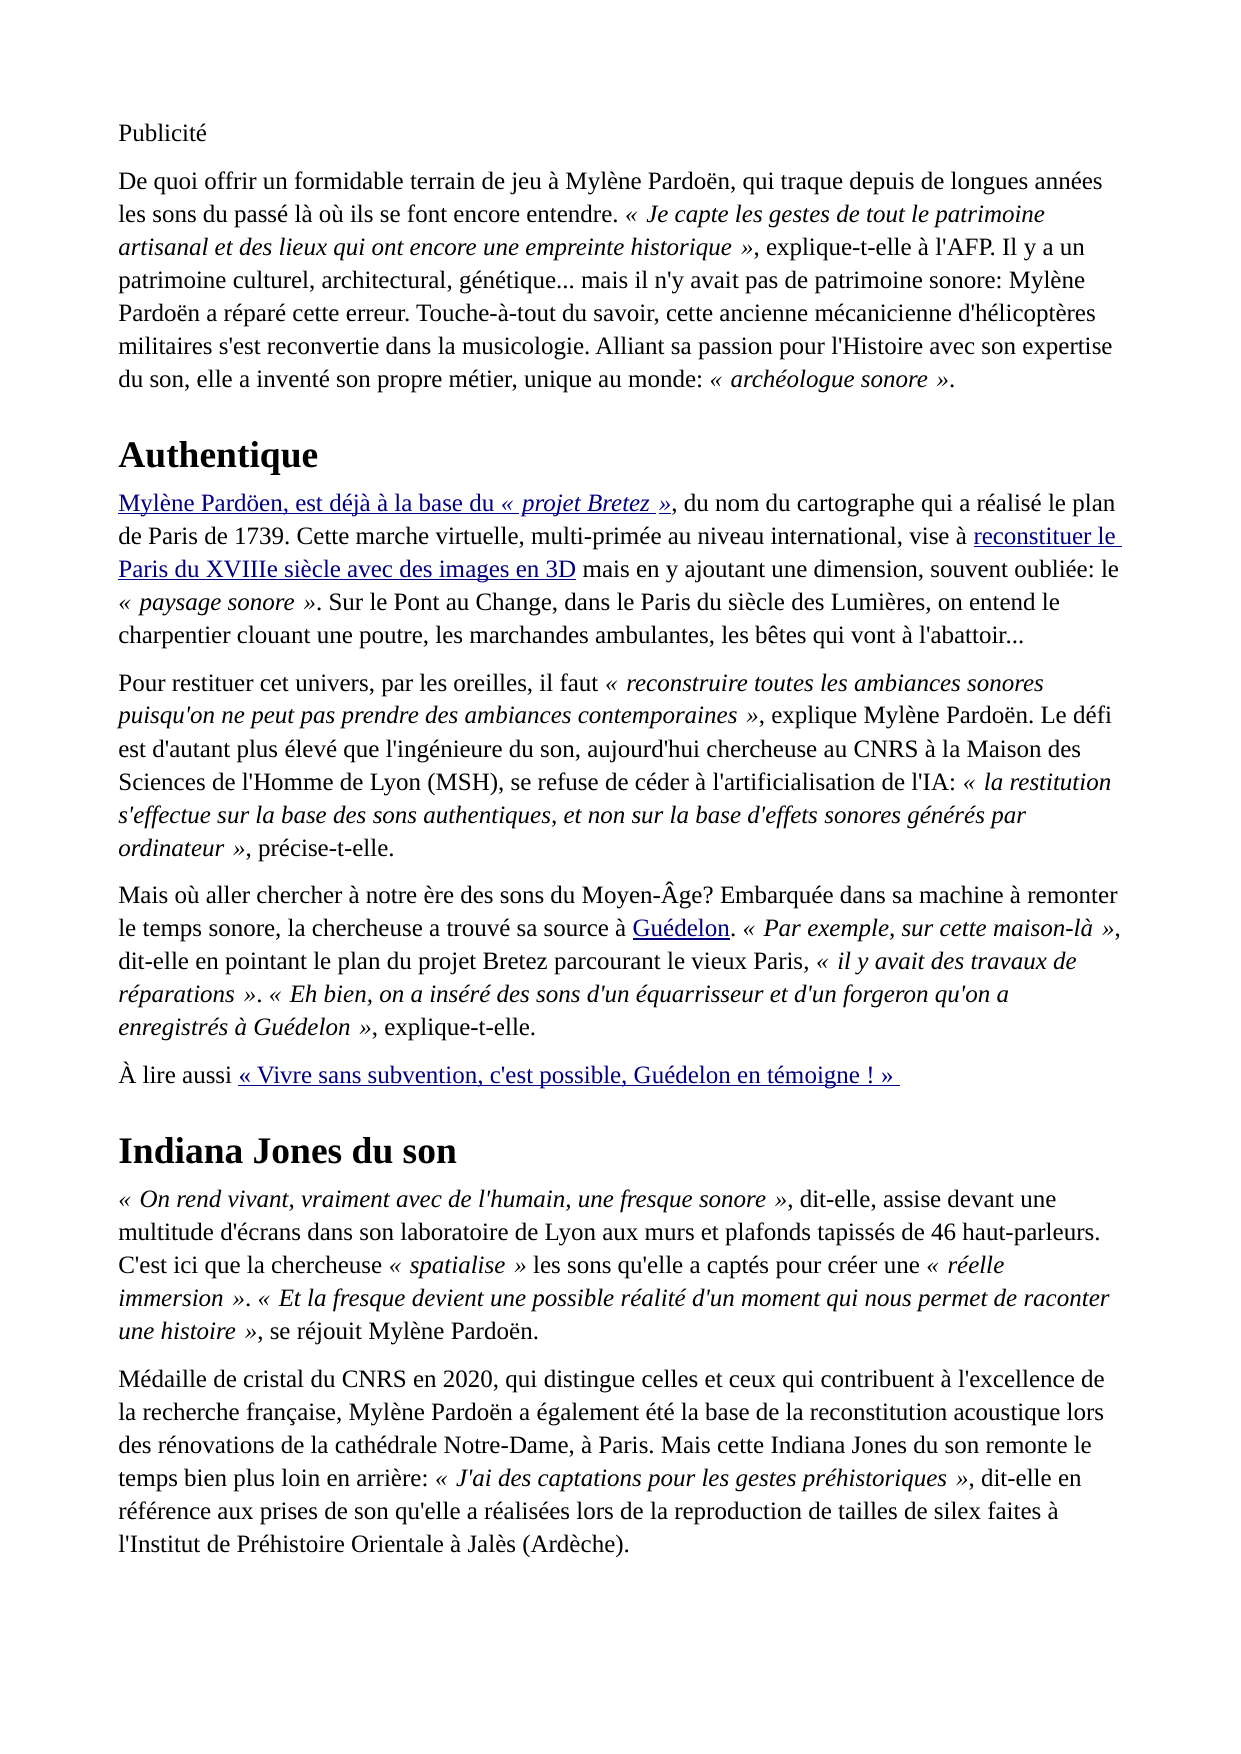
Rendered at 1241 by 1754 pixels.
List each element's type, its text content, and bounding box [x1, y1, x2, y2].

text Mais où aller chercher à notre ère des sons du Moyen-Âge? Embarquée dans sa machine à remonter le temps sonore, la chercheuse a trouvé sa source à Guédelon. « Par exemple, sur cette maison-là », dit-elle en pointant le plan du projet Bretez parcourant le vieux Paris, « il y avait des travaux de réparations ». « Eh bien, on a inséré des sons d'un équarrisseur et d'un forgeron qu'on a enregistrés à Guédelon », explique-t-elle. [118, 880, 1122, 1041]
text De quoi offrir un formidable terrain de jeu à Mylène Pardoën, qui traque depuis de longues années les sons du passé là où ils se font encore entendre. « Je capte les gestes de tout le patrimoine artisanal et des lieux qui ont encore une empreinte historique », explique-t-elle à l'AFP. Il y a un patrimoine culturel, architectural, génétique... mais il n'y avait pas de patrimoine sonore: Mylène Pardoën a réparé cette erreur. Touche-à-tout du savoir, cette ancienne mécanicienne d'hélicoptères militaires s'est reconvertie dans la musicologie. Alliant sa passion pour l'Histoire avec son expertise du son, elle a inventé son propre métier, unique au monde: « archéologue sonore ». [118, 166, 1122, 393]
text Pour restituer cet univers, par les oreilles, il faut « reconstruire toutes les ambiances sonores puisqu'on ne peut pas prendre des ambiances contemporaines », explique Mylène Pardoën. Le défi est d'autant plus élevé que l'ingénieure du son, aujourd'hui chercheuse au CNRS à la Maison des Sciences de l'Homme de Lyon (MSH), se refuse de céder à l'artificialisation de l'IA: « la restitution s'effectue sur la base des sons authentiques, et non sur la base d'effets sonores générés par ordinateur », précise-t-elle. [118, 668, 1122, 861]
text Médaille de cristal du CNRS en 2020, qui distingue celles et ceux qui contribuent à l'excellence de la recherche française, Mylène Pardoën a également été la base de la reconstitution acoustique lors des rénovations de la cathédrale Notre-Dame, à Paris. Mais cette Indiana Jones du son remonte le temps bien plus loin en arrière: « J'ai des captations pour les gestes préhistoriques », dit-elle en référence aux prises de son qu'elle a réalisées lors de la reproduction de tailles de silex faites à l'Institut de Préhistoire Orientale à Jalès (Ardèche). [118, 1364, 1122, 1558]
text Mylène Pardöen, est déjà à la base du « projet Bretez », du nom du cartographe qui a réalisé le plan de Paris de 1739. Cette marche virtuelle, multi-primée au niveau international, vise à reconstituer le Paris du XVIIIe siècle avec des images en 3D mais en y ajoutant une dimension, souvent oubliée: le « paysage sonore ». Sur le Pont au Change, dans le Paris du siècle des Lumières, on entend le charpentier clouant une poutre, les marchandes ambulantes, les bêtes qui vont à l'abattoir... [118, 488, 1122, 649]
text Publicité [118, 118, 1122, 147]
subtitle Authentique [118, 432, 1122, 475]
text À lire aussi « Vivre sans subvention, c'est possible, Guédelon en témoigne ! » [118, 1060, 1122, 1089]
subtitle Indiana Jones du son [118, 1128, 1122, 1172]
text « On rend vivant, vraiment avec de l'humain, une fresque sonore », dit-elle, assise devant une multitude d'écrans dans son laboratoire de Lyon aux murs et plafonds tapissés de 46 haut-parleurs. C'est ici que la chercheuse « spatialise » les sons qu'elle a captés pour créer une « réelle immersion ». « Et la fresque devient une possible réalité d'un moment qui nous permet de raconter une histoire », se réjouit Mylène Pardoën. [118, 1184, 1122, 1345]
